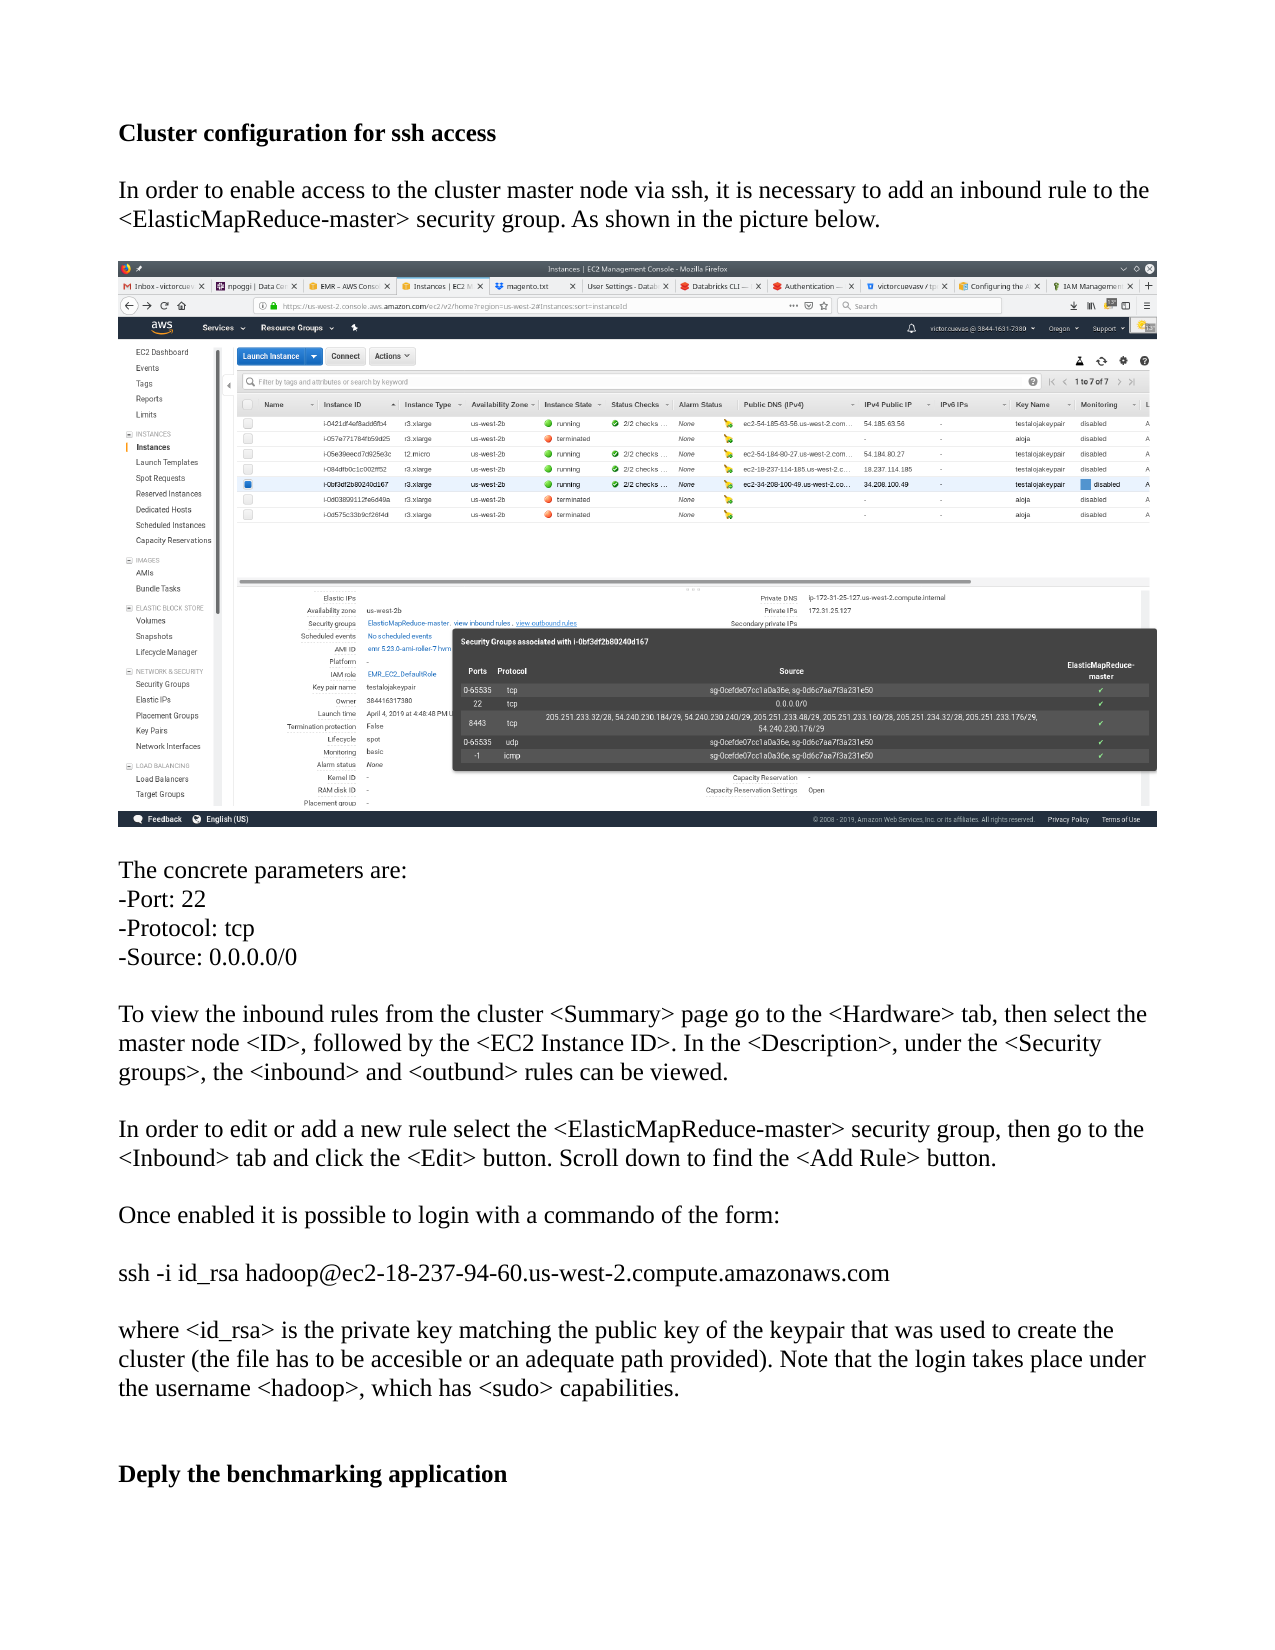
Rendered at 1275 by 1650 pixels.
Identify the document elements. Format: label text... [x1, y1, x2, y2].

text In order to enable access to the cluster master node via ssh, it is necessary to add an inbound rule to the <ElasticMapReduce-master> security group. As shown in the picture below. [118, 176, 1157, 233]
text Deply the benchmarking application [118, 1459, 1157, 1488]
text -Port: 22 -Protocol: tcp -Source: 0.0.0.0/0 [118, 884, 1157, 970]
text Cluster configuration for ssh access [118, 118, 1157, 147]
text In order to edit or add a new rule select the <ElasticMapReduce-master> security group, then go to the <Inbound> tab and click the <Edit> button. Scroll down to find the <Add Rule> button. [118, 1114, 1157, 1172]
picture [118, 261, 1157, 827]
text where <id_rsa> is the private key matching the public key of the keypair that was used to create the cluster (the file has to be accesible or an adequate path provided). Note that the login takes place under the username <hadoop>, which has <sudo> capabilities. [118, 1315, 1157, 1402]
text To view the inbound rules from the cluster <Summary> page go to the <Hardware> tab, then select the master node <ID>, followed by the <EC2 Instance ID>. In the <Description>, under the <Security groups>, the <inbound> and <outbund> rules can be viewed. [118, 999, 1157, 1085]
text The concrete parameters are: [118, 855, 1157, 884]
text ssh -i id_rsa hadoop@ec2-18-237-94-60.us-west-2.compute.amazonaws.com [118, 1258, 1157, 1315]
text Once enabled it is possible to login with a commando of the form: [118, 1200, 1157, 1229]
